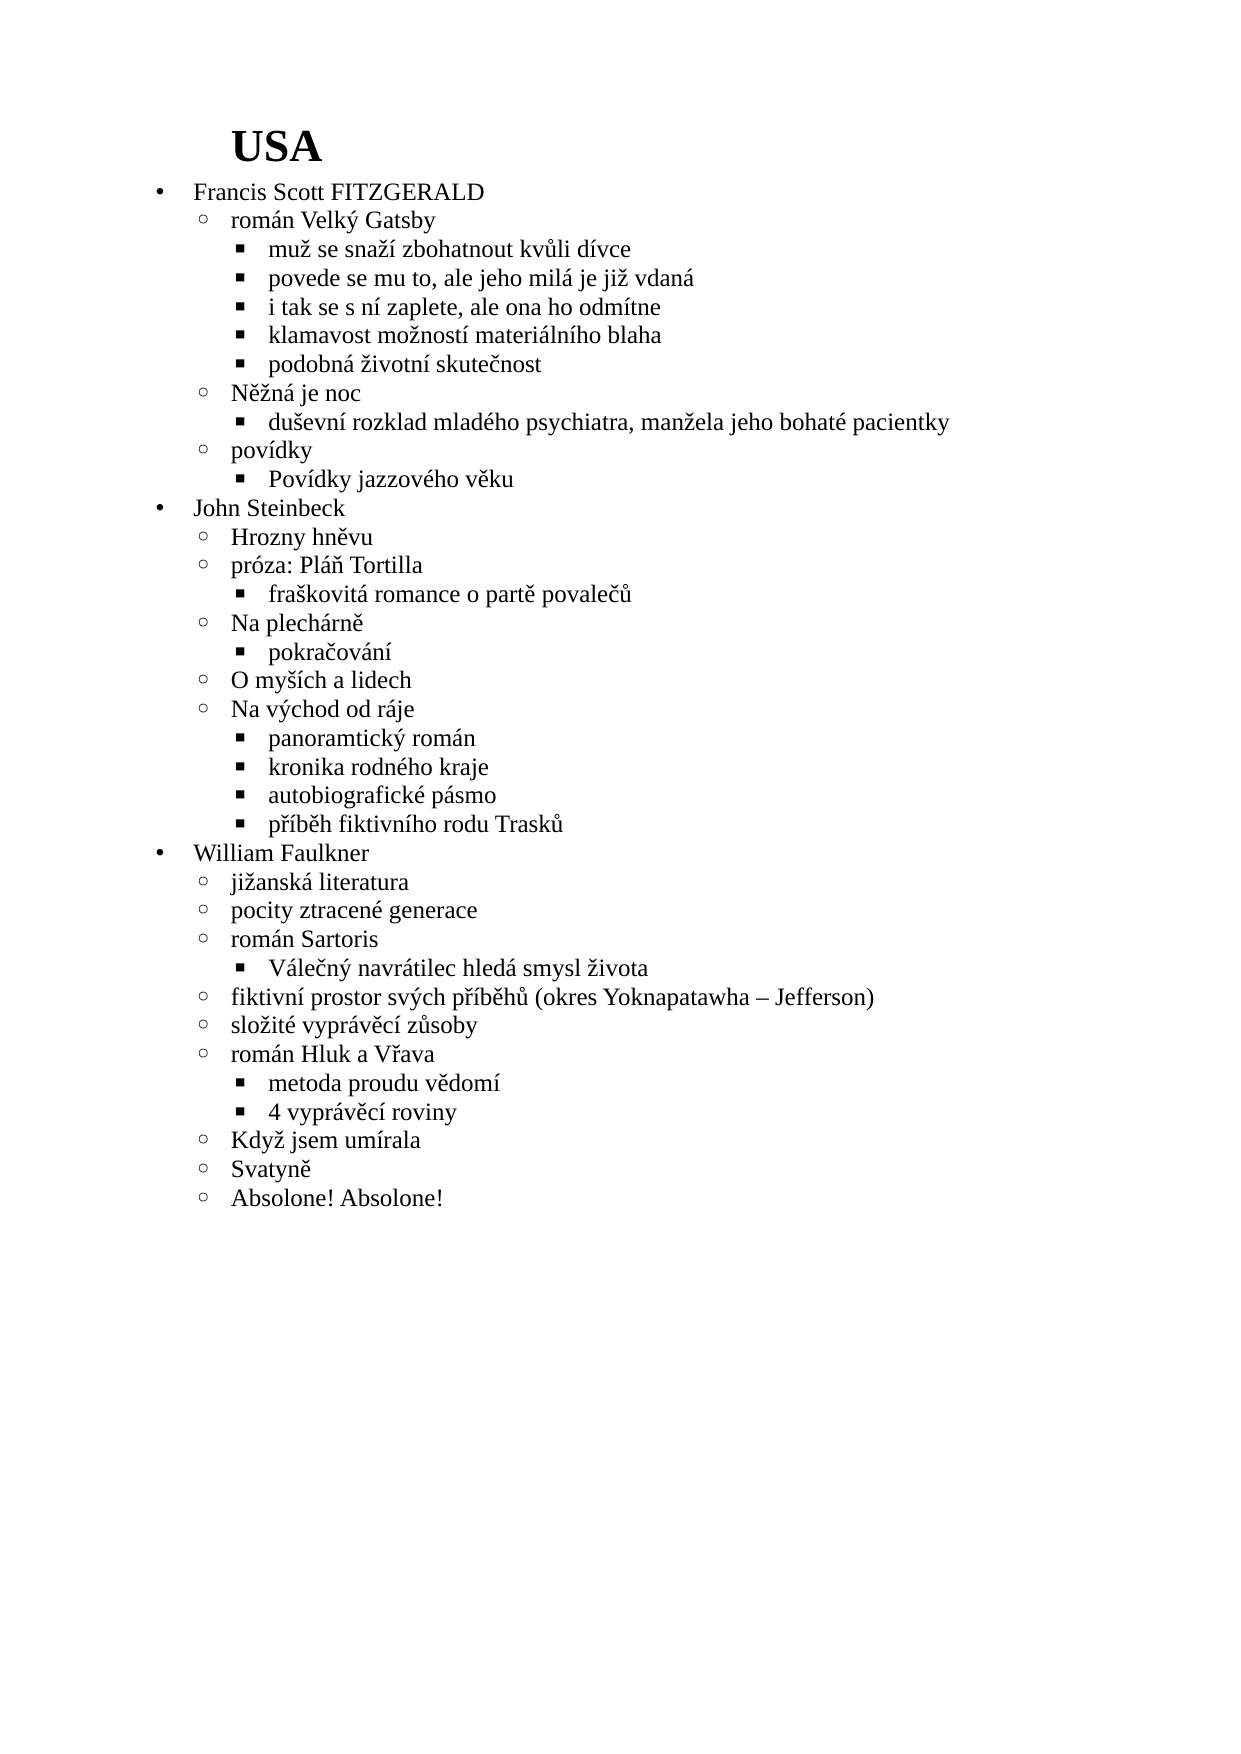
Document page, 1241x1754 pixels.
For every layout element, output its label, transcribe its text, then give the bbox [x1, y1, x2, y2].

list USA [193, 118, 1122, 171]
list román Hluk a Vřava [193, 1039, 1122, 1068]
list podobná životní skutečnost [231, 349, 1122, 378]
list muž se snaží zbohatnout kvůli dívce [231, 234, 1122, 263]
list pokračování [231, 637, 1122, 666]
list klamavost možností materiálního blaha [231, 321, 1122, 349]
list Povídky jazzového věku [231, 464, 1122, 493]
list autobiografické pásmo [231, 781, 1122, 809]
list William Faulkner [156, 838, 1122, 867]
list román Velký Gatsby [193, 206, 1122, 234]
list próza: Pláň Tortilla [193, 551, 1122, 579]
list Na plechárně [193, 608, 1122, 637]
list pocity ztracené generace [193, 896, 1122, 924]
list povede se mu to, ale jeho milá je již vdaná [231, 263, 1122, 292]
list Něžná je noc [193, 378, 1122, 407]
list Svatyně [193, 1154, 1122, 1183]
list duševní rozklad mladého psychiatra, manžela jeho bohaté pacientky [231, 407, 1122, 436]
list O myších a lidech [193, 666, 1122, 694]
list fiktivní prostor svých příběhů (okres Yoknapatawha – Jefferson) [193, 982, 1122, 1011]
list i tak se s ní zaplete, ale ona ho odmítne [231, 292, 1122, 321]
list Na východ od ráje [193, 694, 1122, 723]
list Válečný navrátilec hledá smysl života [231, 953, 1122, 982]
list panoramtický román [231, 723, 1122, 752]
list Když jsem umírala [193, 1126, 1122, 1154]
list Absolone! Absolone! [193, 1183, 1122, 1212]
list román Sartoris [193, 924, 1122, 953]
list 4 vyprávěcí roviny [231, 1097, 1122, 1126]
list John Steinbeck [156, 493, 1122, 522]
list fraškovitá romance o partě povalečů [231, 579, 1122, 608]
list povídky [193, 436, 1122, 464]
list složité vyprávěcí zůsoby [193, 1011, 1122, 1039]
list Francis Scott FITZGERALD [156, 177, 1122, 206]
list jižanská literatura [193, 867, 1122, 896]
list kronika rodného kraje [231, 752, 1122, 781]
list Hrozny hněvu [193, 522, 1122, 551]
list metoda proudu vědomí [231, 1068, 1122, 1097]
list příběh fiktivního rodu Trasků [231, 809, 1122, 838]
